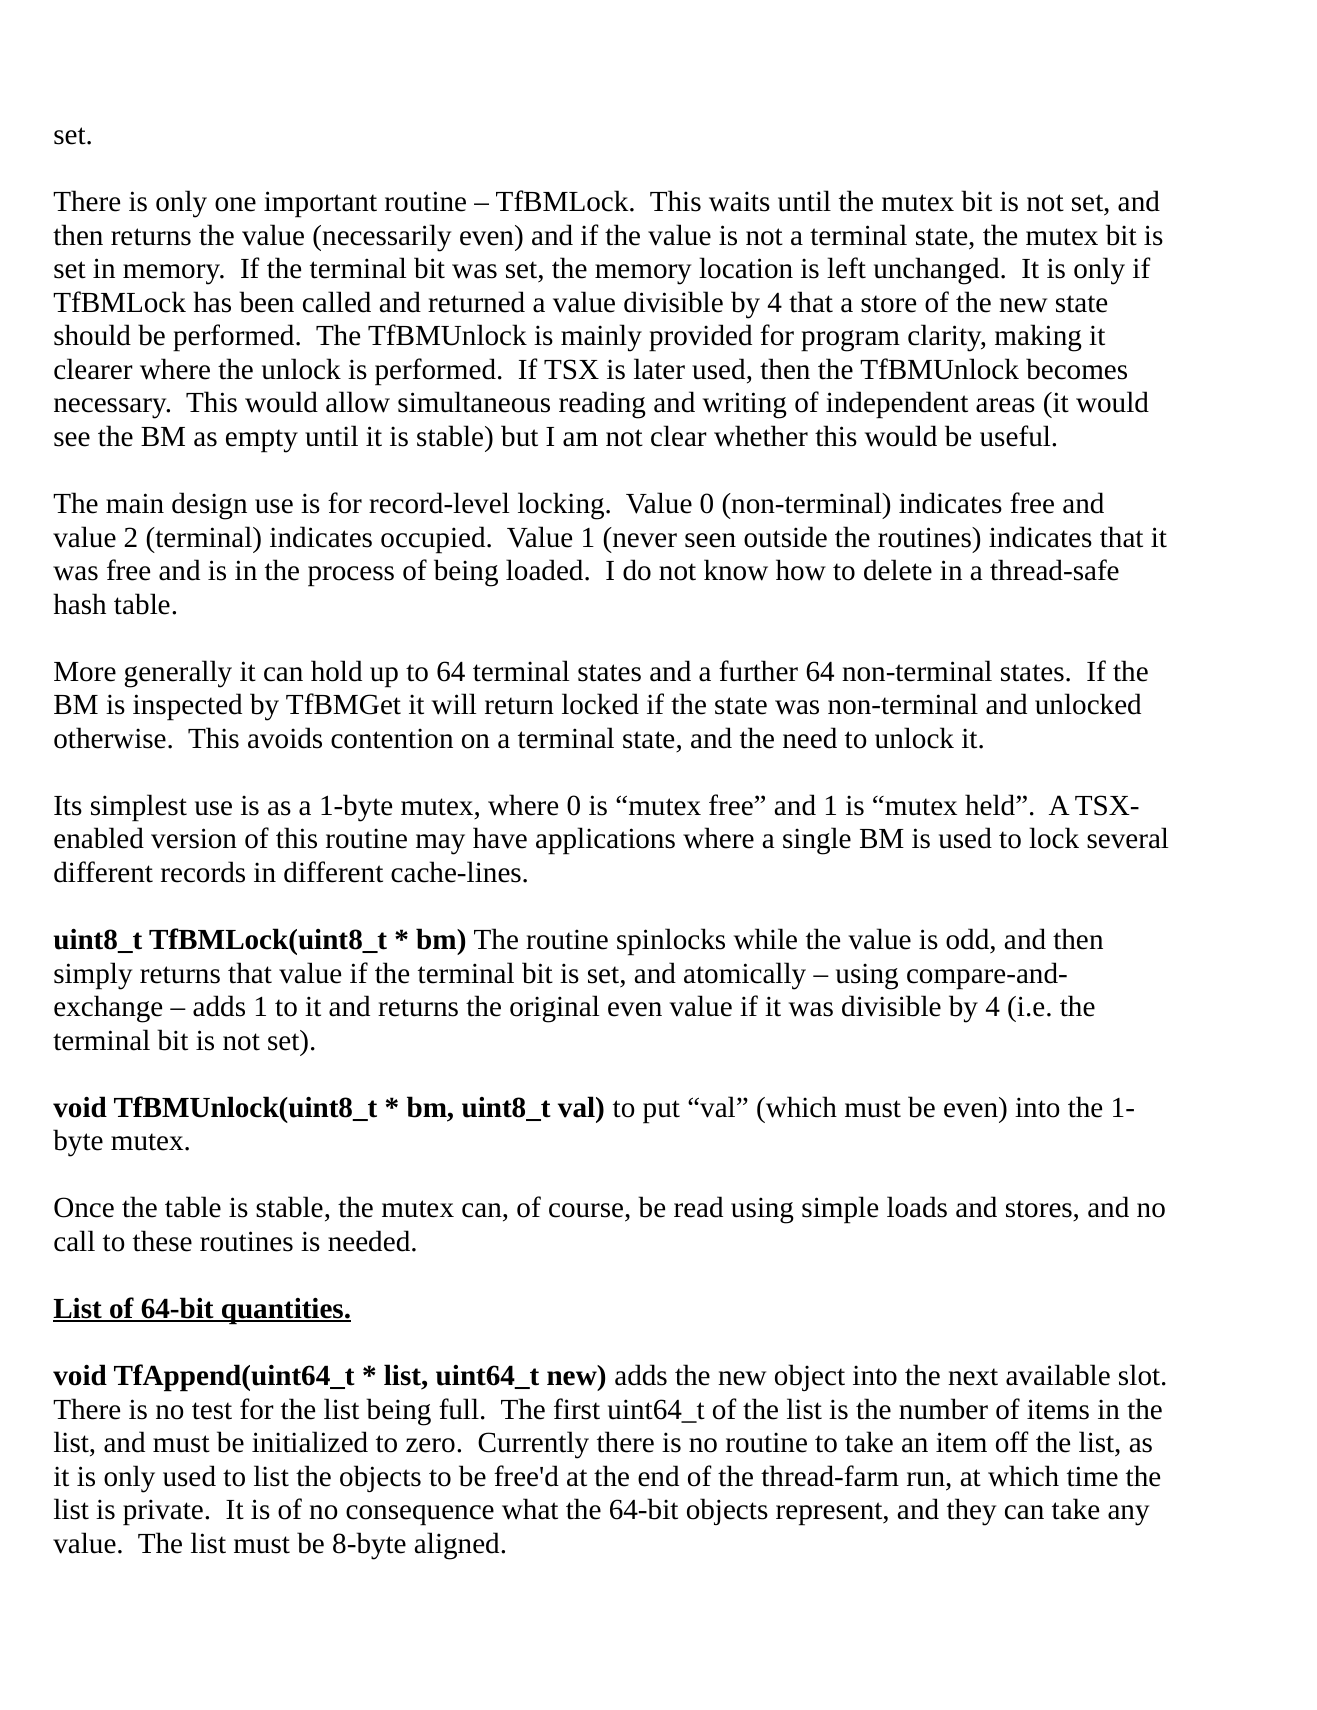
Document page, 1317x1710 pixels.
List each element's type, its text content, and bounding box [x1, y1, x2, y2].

text set. [53, 117, 1174, 151]
text More generally it can hold up to 64 terminal states and a further 64 non-terminal states. If the BM is inspected by TfBMGet it will return locked if the state was non-terminal and unlocked otherwise. This avoids contention on a terminal state, and the need to unlock it. [53, 654, 1174, 754]
text uint8_t TfBMLock(uint8_t * bm) The routine spinlocks while the value is odd, and then simply returns that value if the terminal bit is set, and atomically – using compare-and-exchange – adds 1 to it and returns the original even value if it was divisible by 4 (i.e. the terminal bit is not set). [53, 922, 1174, 1056]
text There is only one important routine – TfBMLock. This waits until the mutex bit is not set, and then returns the value (necessarily even) and if the value is not a terminal state, the mutex bit is set in memory. If the terminal bit was set, the memory location is left unchanged. It is only if TfBMLock has been called and returned a value divisible by 4 that a store of the new state should be performed. The TfBMUnlock is mainly provided for program clarity, making it clearer where the unlock is performed. If TSX is later used, then the TfBMUnlock becomes necessary. This would allow simultaneous reading and writing of independent areas (it would see the BM as empty until it is stable) but I am not clear whether this would be useful. [53, 184, 1174, 453]
text Once the table is stable, the mutex can, of course, be read using simple loads and stores, and no call to these routines is needed. [53, 1191, 1174, 1258]
text Its simplest use is as a 1-byte mutex, where 0 is “mutex free” and 1 is “mutex held”. A TSX-enabled version of this routine may have applications where a single BM is used to lock several different records in different cache-lines. [53, 788, 1174, 889]
text The main design use is for record-level locking. Value 0 (non-terminal) indicates free and value 2 (terminal) indicates occupied. Value 1 (never seen outside the routines) indicates that it was free and is in the process of being loaded. I do not know how to delete in a thread-safe hash table. [53, 486, 1174, 620]
text void TfAppend(uint64_t * list, uint64_t new) adds the new object into the next available slot. There is no test for the list being full. The first uint64_t of the list is the number of items in the list, and must be initialized to zero. Currently there is no routine to take an item off the list, as it is only used to list the objects to be free'd at the end of the thread-farm run, at which time the list is private. It is of no consequence what the 64-bit objects represent, and they can take any value. The list must be 8-byte aligned. [53, 1358, 1174, 1559]
text void TfBMUnlock(uint8_t * bm, uint8_t val) to put “val” (which must be even) into the 1-byte mutex. [53, 1090, 1174, 1157]
text List of 64-bit quantities. [53, 1291, 1174, 1325]
